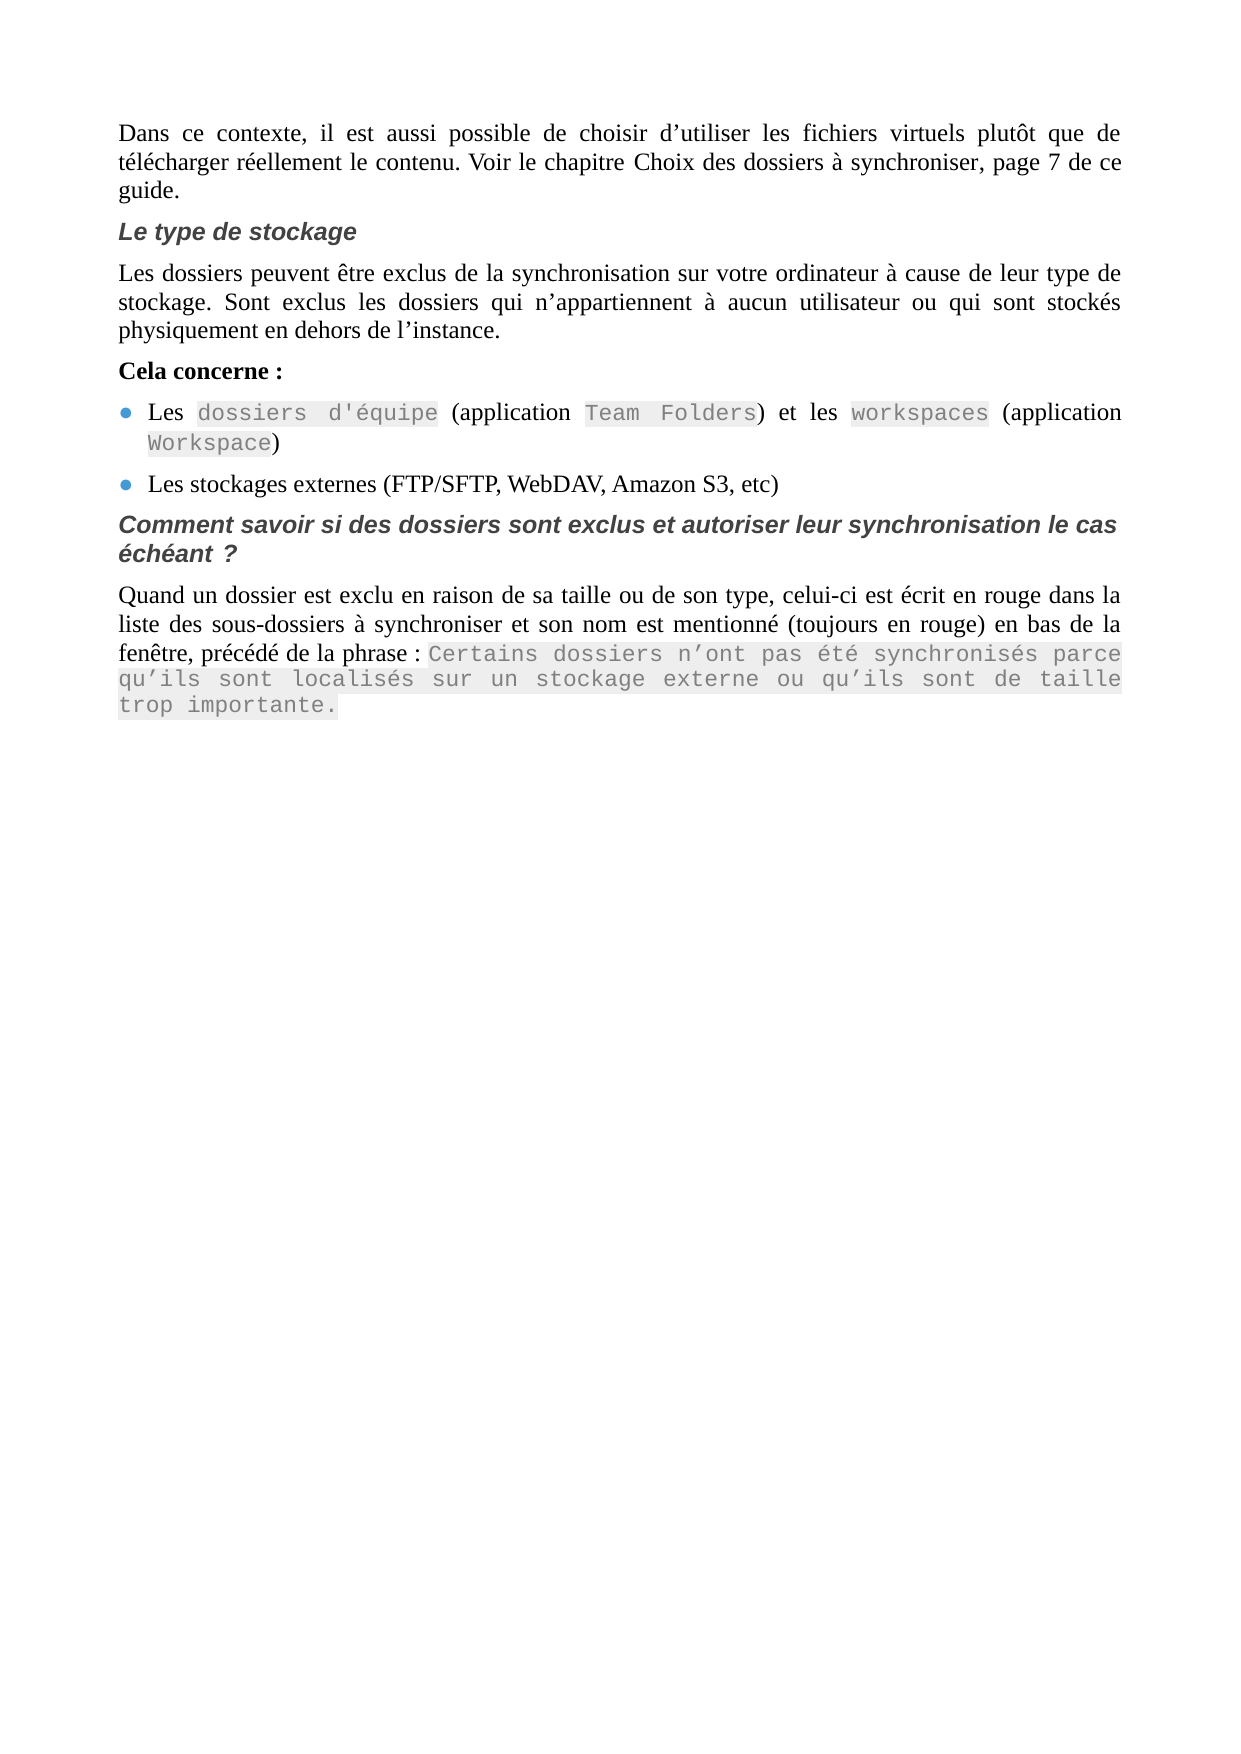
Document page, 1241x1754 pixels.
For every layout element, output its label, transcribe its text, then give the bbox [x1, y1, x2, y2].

list Les dossiers d'équipe (application Team Folders) et les workspaces (application Workspace) [118, 397, 1122, 457]
text Les dossiers peuvent être exclus de la synchronisation sur votre ordinateur à cause de leur type de stockage. Sont exclus les dossiers qui n’appartiennent à aucun utilisateur ou qui sont stockés physiquement en dehors de l’instance. [118, 258, 1122, 344]
list Les stockages externes (FTP/SFTP, WebDAV, Amazon S3, etc) [118, 469, 1122, 498]
text Dans ce contexte, il est aussi possible de choisir d’utiliser les fichiers virtuels plutôt que de télécharger réellement le contenu. Voir le chapitre Choix des dossiers à synchroniser, page 7 de ce guide. [118, 118, 1122, 204]
subtitle Le type de stockage [118, 217, 1122, 246]
subtitle Comment savoir si des dossiers sont exclus et autoriser leur synchronisation le cas échéant ? [118, 510, 1122, 568]
text Quand un dossier est exclu en raison de sa taille ou de son type, celui-ci est écrit en rouge dans la liste des sous-dossiers à synchroniser et son nom est mentionné (toujours en rouge) en bas de la fenêtre, précédé de la phrase : Certains dossiers n’ont pas été synchronisés parce qu’ils sont localisés sur un stockage externe ou qu’ils sont de taille trop importante. [338, 694, 1122, 720]
text Quand un dossier est exclu en raison de sa taille ou de son type, celui-ci est écrit en rouge dans la liste des sous-dossiers à synchroniser et son nom est mentionné (toujours en rouge) en bas de la fenêtre, précédé de la phrase : Certains dossiers n’ont pas été synchronisés parce qu’ils sont localisés sur un stockage externe ou qu’ils sont de taille trop importante. [118, 580, 1122, 668]
text Cela concerne : [118, 356, 1122, 385]
